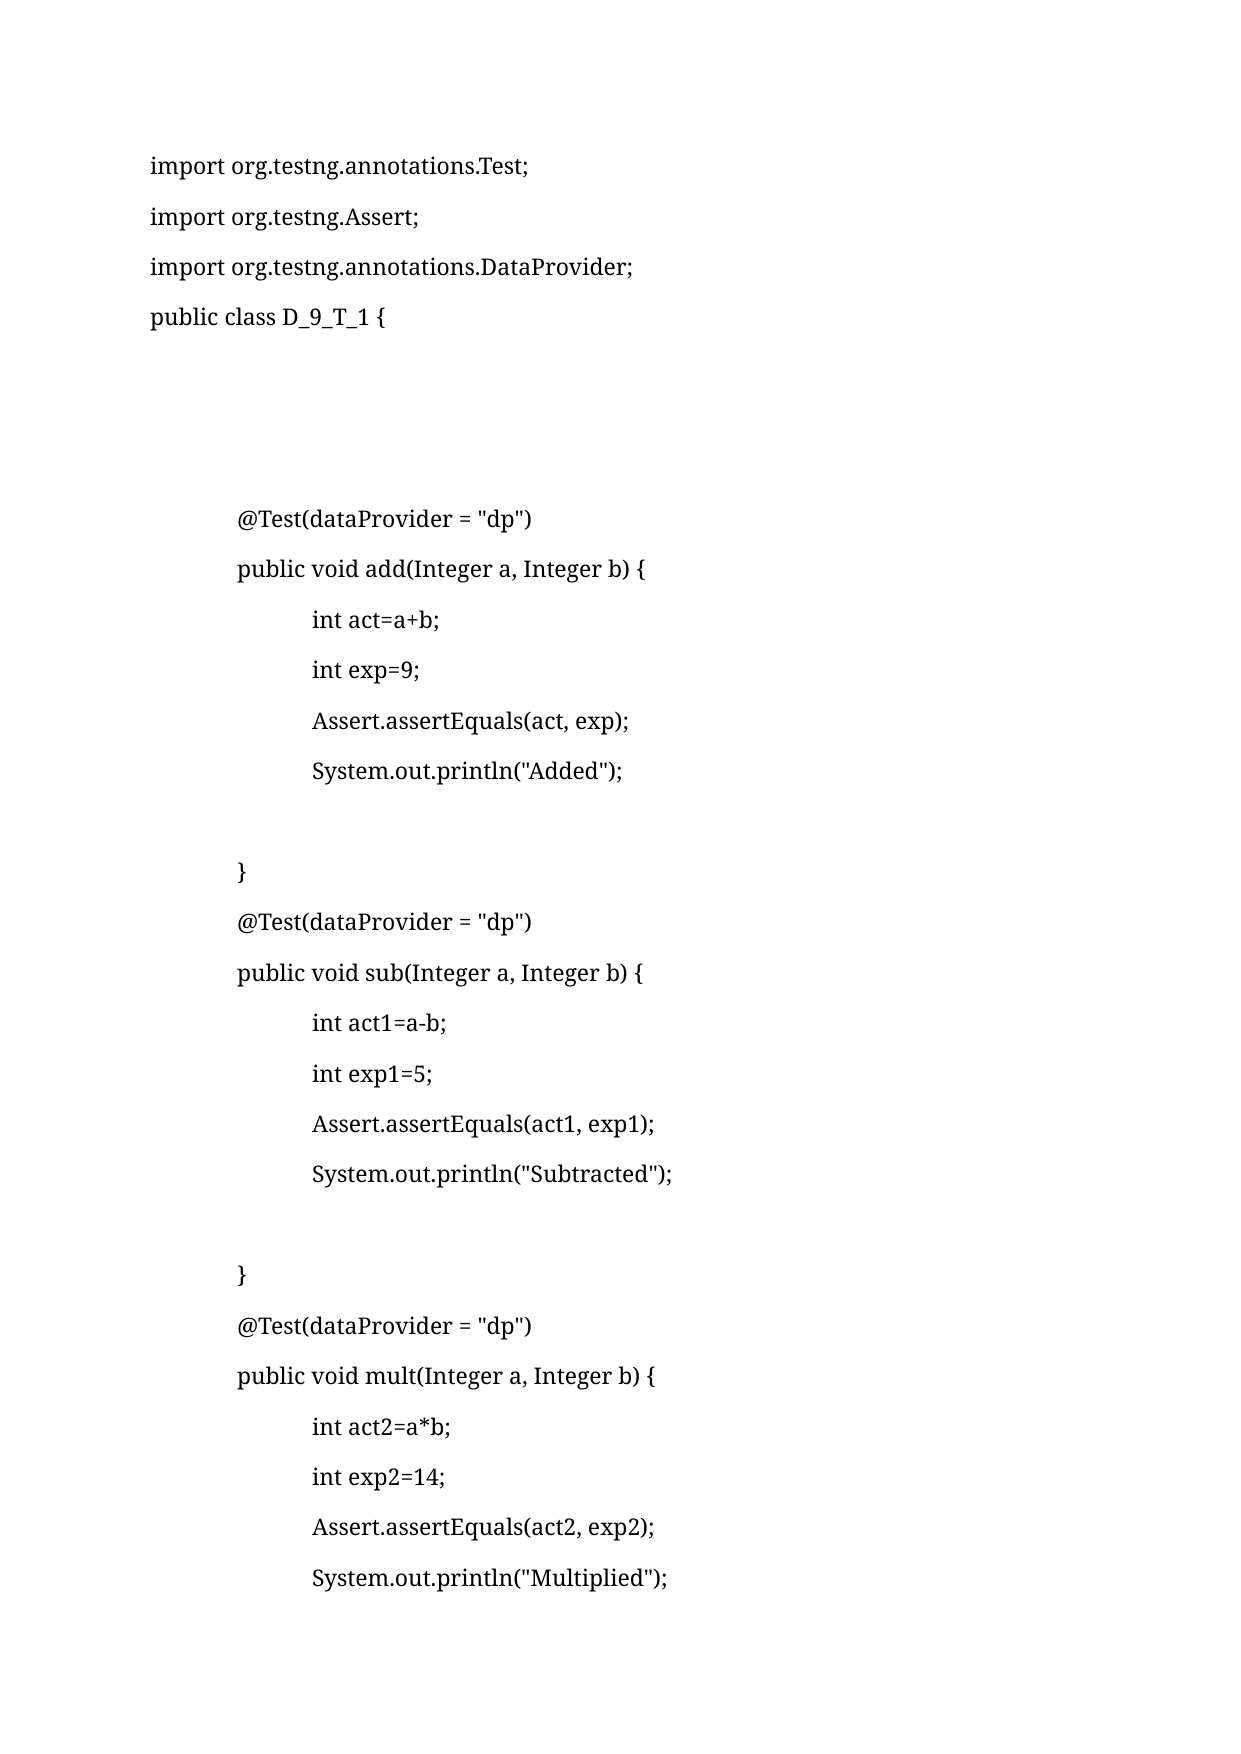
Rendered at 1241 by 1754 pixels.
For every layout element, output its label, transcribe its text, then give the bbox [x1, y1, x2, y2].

text import org.testng.Assert; [150, 200, 1090, 232]
text @Test(dataProvider = "dp") [150, 1309, 1090, 1341]
text System.out.println("Multiplied"); [150, 1562, 1090, 1593]
text } [150, 1259, 1090, 1290]
text @Test(dataProvider = "dp") [150, 906, 1090, 937]
text int exp=9; [150, 654, 1090, 685]
text System.out.println("Added"); [150, 755, 1090, 786]
text public void mult(Integer a, Integer b) { [150, 1360, 1090, 1391]
text public void add(Integer a, Integer b) { [150, 553, 1090, 584]
text } [150, 856, 1090, 887]
text public void sub(Integer a, Integer b) { [150, 957, 1090, 988]
text Assert.assertEquals(act2, exp2); [150, 1511, 1090, 1542]
text import org.testng.annotations.DataProvider; [150, 251, 1090, 282]
text Assert.assertEquals(act, exp); [150, 704, 1090, 736]
text public class D_9_T_1 { [150, 301, 1090, 332]
text System.out.println("Subtracted"); [150, 1158, 1090, 1189]
text int exp2=14; [150, 1461, 1090, 1492]
text int exp1=5; [150, 1057, 1090, 1089]
text int act1=a-b; [150, 1007, 1090, 1038]
text Assert.assertEquals(act1, exp1); [150, 1108, 1090, 1139]
text import org.testng.annotations.Test; [150, 150, 1090, 181]
text int act2=a*b; [150, 1410, 1090, 1442]
text @Test(dataProvider = "dp") [150, 503, 1090, 534]
text int act=a+b; [150, 604, 1090, 635]
